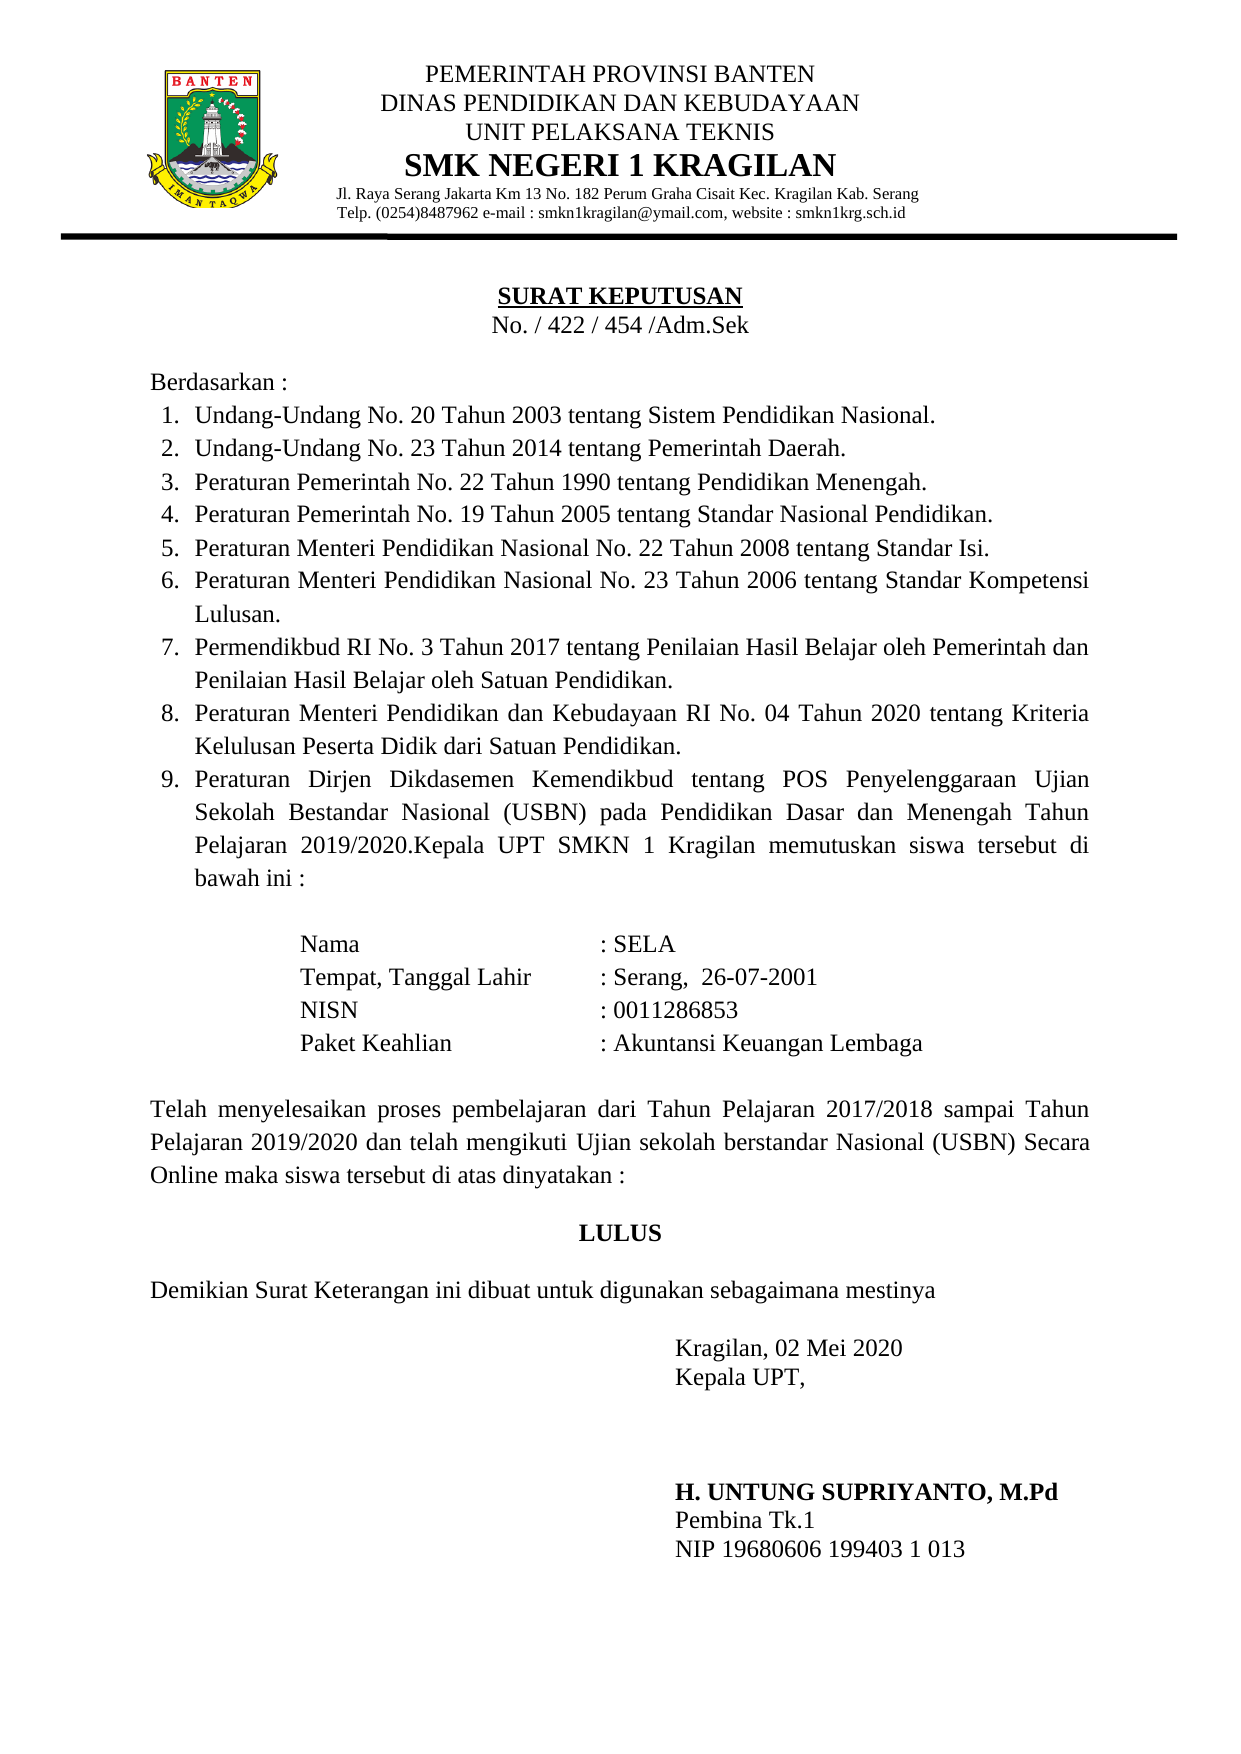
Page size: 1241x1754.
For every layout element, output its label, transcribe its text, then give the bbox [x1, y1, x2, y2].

text Nama : SELA [150, 929, 1090, 958]
text Tempat, Tanggal Lahir : Serang, 26-07-2001 [150, 962, 1090, 991]
list Peraturan Dirjen Dikdasemen Kemendikbud tentang POS Penyelenggaraan Ujian Sekolah Bestandar Nasional (USBN) pada Pendidikan Dasar dan Menengah Tahun Pelajaran 2019/2020.Kepala UPT SMKN 1 Kragilan memutuskan siswa tersebut di bawah ini : [179, 764, 1090, 892]
text LULUS [150, 1218, 1090, 1247]
text NISN : 0011286853 [150, 995, 1090, 1024]
list Permendikbud RI No. 3 Tahun 2017 tentang Penilaian Hasil Belajar oleh Pemerintah dan Penilaian Hasil Belajar oleh Satuan Pendidikan. [179, 632, 1090, 693]
list Undang-Undang No. 20 Tahun 2003 tentang Sistem Pendidikan Nasional. [179, 401, 1090, 429]
list Peraturan Pemerintah No. 22 Tahun 1990 tentang Pendidikan Menengah. [179, 467, 1090, 495]
text Kepala UPT, [150, 1362, 1090, 1391]
text Kragilan, 02 Mei 2020 [150, 1333, 1090, 1362]
text Berdasarkan : [150, 367, 1090, 396]
list Peraturan Menteri Pendidikan Nasional No. 23 Tahun 2006 tentang Standar Kompetensi Lulusan. [179, 566, 1090, 627]
text No. / 422 / 454 /Adm.Sek [150, 310, 1090, 339]
text Pembina Tk.1 [150, 1506, 1090, 1534]
text Telah menyelesaikan proses pembelajaran dari Tahun Pelajaran 2017/2018 sampai Tahun Pelajaran 2019/2020 dan telah mengikuti Ujian sekolah berstandar Nasional (USBN) Secara Online maka siswa tersebut di atas dinyatakan : [150, 1094, 1090, 1189]
list Undang-Undang No. 23 Tahun 2014 tentang Pemerintah Daerah. [179, 433, 1090, 462]
text NIP 19680606 199403 1 013 [150, 1534, 1090, 1563]
list Peraturan Menteri Pendidikan dan Kebudayaan RI No. 04 Tahun 2020 tentang Kriteria Kelulusan Peserta Didik dari Satuan Pendidikan. [179, 698, 1090, 759]
picture [146, 70, 279, 208]
text Paket Keahlian : Akuntansi Keuangan Lembaga [150, 1028, 1090, 1057]
text H. UNTUNG SUPRIYANTO, M.Pd [150, 1477, 1090, 1506]
text Demikian Surat Keterangan ini dibuat untuk digunakan sebagaimana mestinya [150, 1276, 1090, 1304]
list Peraturan Pemerintah No. 19 Tahun 2005 tentang Standar Nasional Pendidikan. [179, 499, 1090, 528]
text SURAT KEPUTUSAN [150, 281, 1090, 310]
list Peraturan Menteri Pendidikan Nasional No. 22 Tahun 2008 tentang Standar Isi. [179, 533, 1090, 561]
